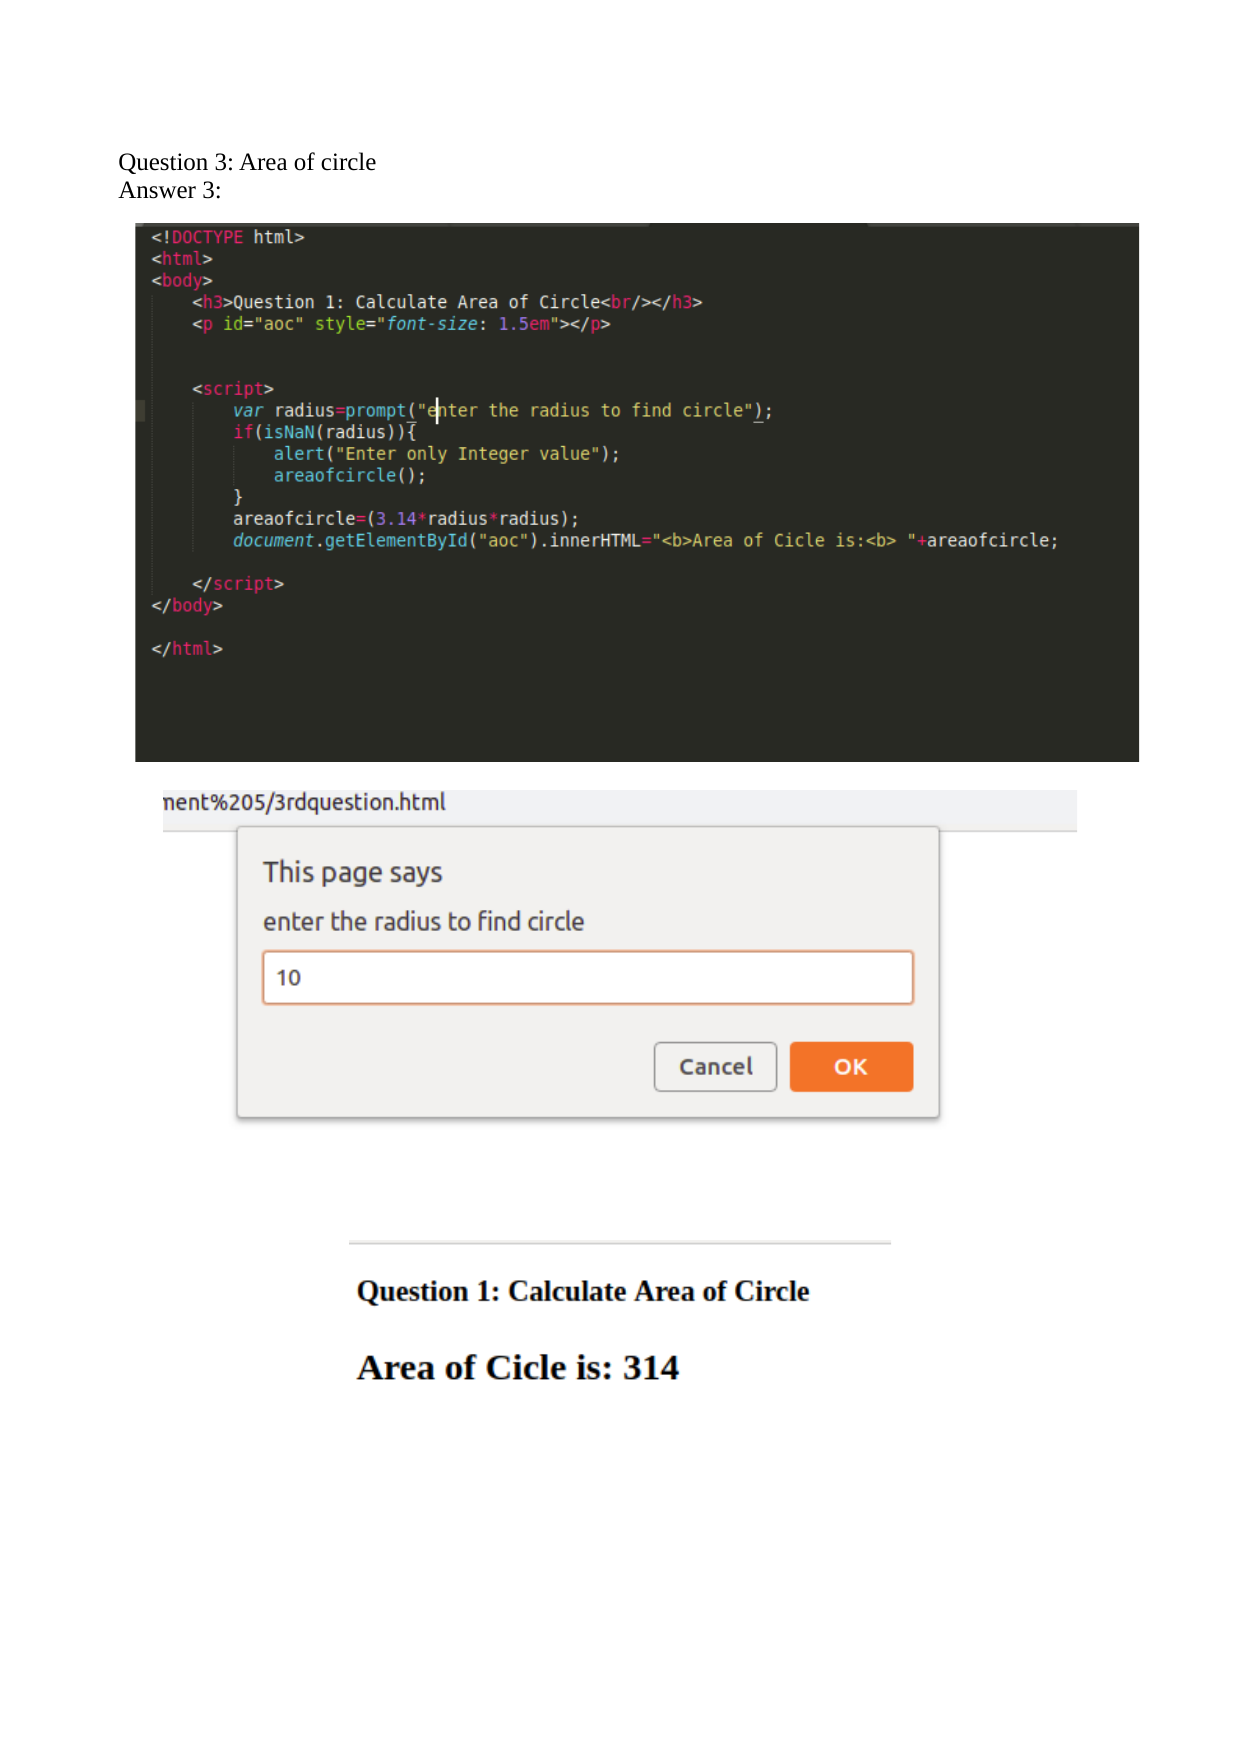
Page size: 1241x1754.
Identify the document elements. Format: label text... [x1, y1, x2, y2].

picture [135, 223, 1140, 762]
picture [163, 790, 1078, 1183]
text Answer 3: [118, 176, 1122, 204]
picture [349, 1240, 892, 1502]
text Question 3: Area of circle [118, 147, 1122, 176]
